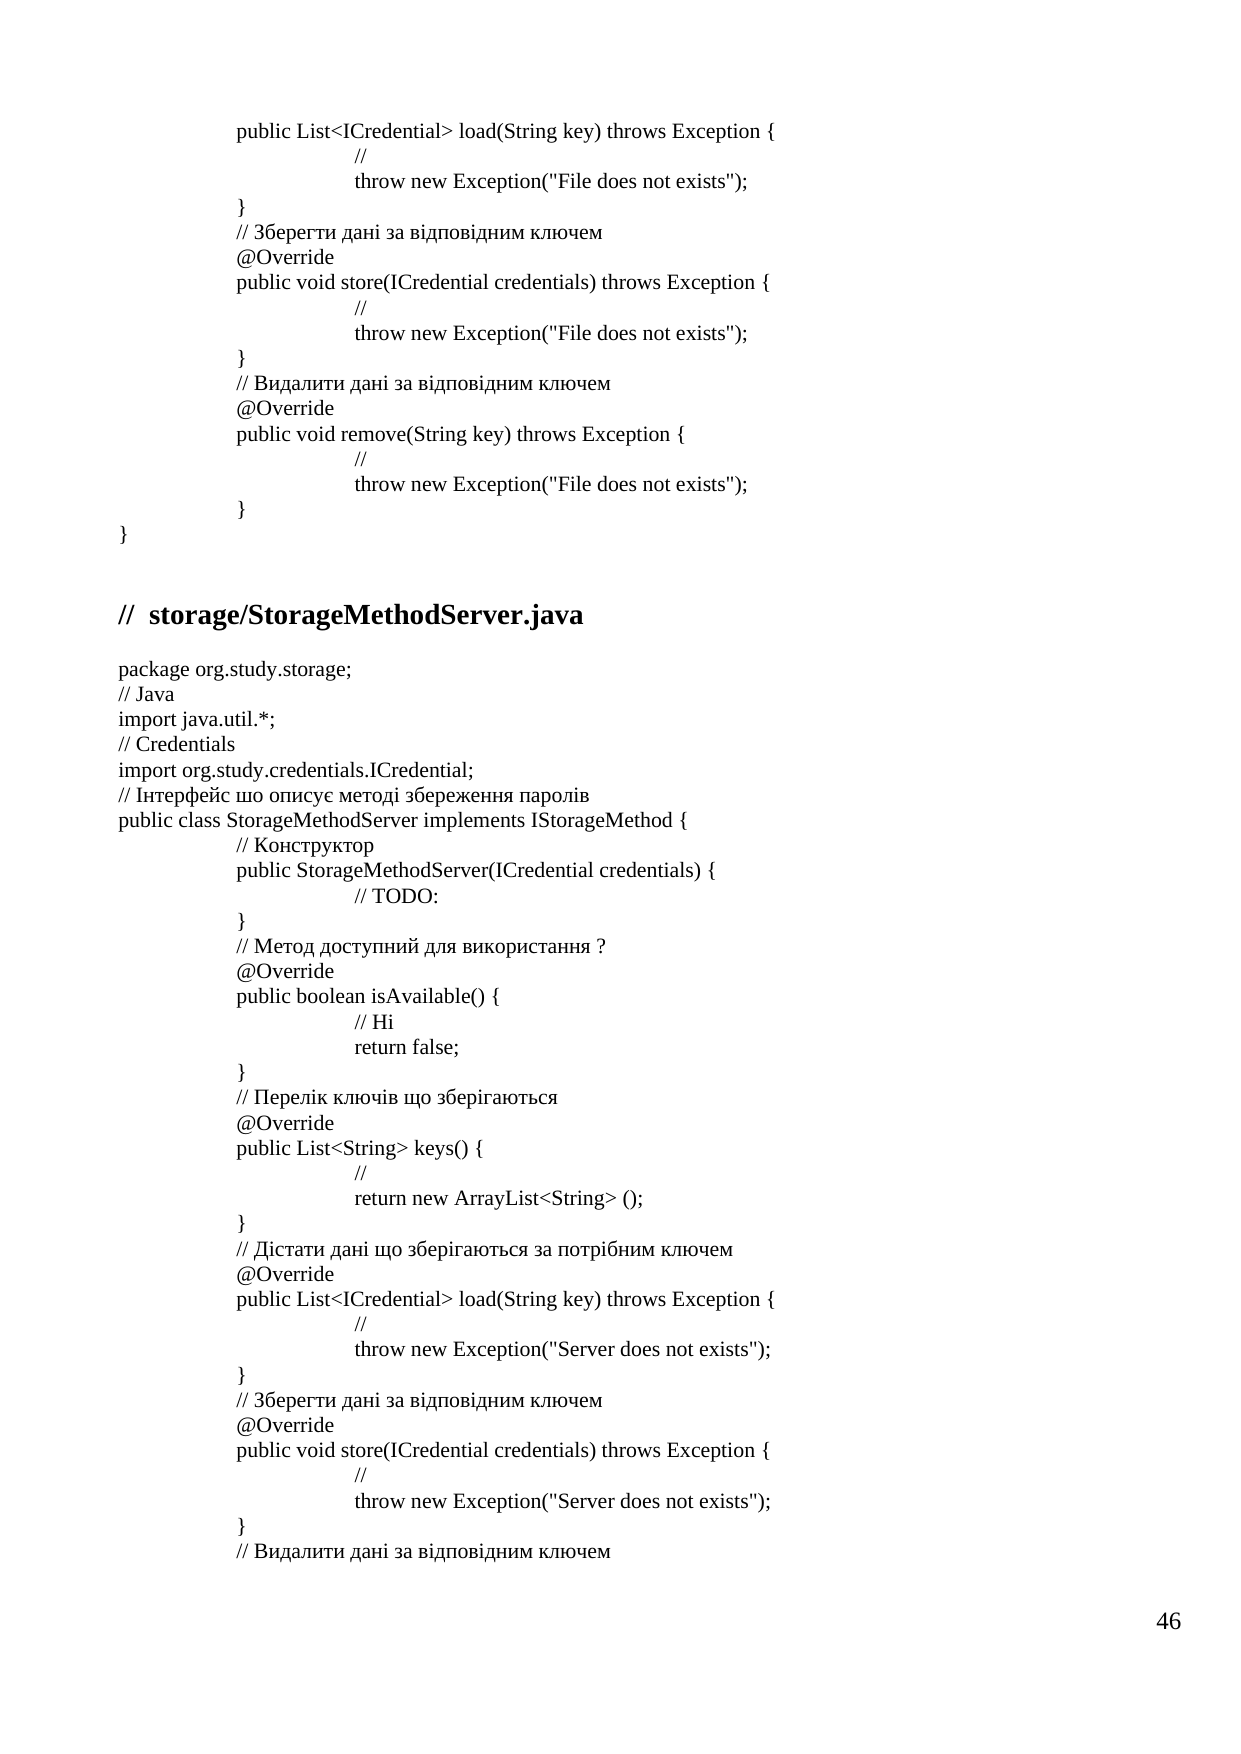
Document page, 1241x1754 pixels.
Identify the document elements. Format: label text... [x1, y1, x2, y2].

text @Override [118, 395, 1181, 421]
text } [118, 1210, 1181, 1236]
text // Java [118, 681, 1181, 706]
text // Зберегти дані за відповідним ключем [118, 219, 1181, 244]
text public List<ICredential> load(String key) throws Exception { [118, 118, 1181, 143]
text } [118, 908, 1181, 933]
text // Конструктор [118, 832, 1181, 857]
text public boolean isAvailable() { [118, 983, 1181, 1009]
text package org.study.storage; [118, 656, 1181, 681]
text // [118, 1462, 1181, 1488]
text @Override [118, 958, 1181, 983]
text } [118, 496, 1181, 521]
text @Override [118, 1109, 1181, 1135]
text public void remove(String key) throws Exception { [118, 421, 1181, 446]
text public class StorageMethodServer implements IStorageMethod { [118, 807, 1181, 832]
text throw new Exception("File does not exists"); [118, 320, 1181, 345]
text // Видалити дані за відповідним ключем [118, 370, 1181, 395]
text public void store(ICredential credentials) throws Exception { [118, 269, 1181, 294]
text throw new Exception("File does not exists"); [118, 471, 1181, 496]
text } [118, 521, 1181, 547]
text // [118, 143, 1181, 168]
text } [118, 1362, 1181, 1387]
text import org.study.credentials.ICredential; [118, 757, 1181, 782]
text throw new Exception("File does not exists"); [118, 168, 1181, 194]
text // [118, 446, 1181, 471]
text // Метод доступний для використання ? [118, 933, 1181, 958]
text throw new Exception("Server does not exists"); [118, 1488, 1181, 1513]
text return false; [118, 1034, 1181, 1059]
text // Дістати дані що зберігаються за потрібним ключем [118, 1236, 1181, 1261]
text @Override [118, 1261, 1181, 1286]
text } [118, 1513, 1181, 1538]
text public List<String> keys() { [118, 1135, 1181, 1160]
text // Видалити дані за відповідним ключем [118, 1538, 1181, 1563]
text } [118, 194, 1181, 219]
text @Override [118, 1412, 1181, 1437]
text @Override [118, 244, 1181, 269]
text // Credentials [118, 731, 1181, 757]
text // [118, 294, 1181, 320]
text public void store(ICredential credentials) throws Exception { [118, 1437, 1181, 1462]
text // [118, 1311, 1181, 1336]
text return new ArrayList<String> (); [118, 1185, 1181, 1210]
text public List<ICredential> load(String key) throws Exception { [118, 1286, 1181, 1311]
text // Зберегти дані за відповідним ключем [118, 1387, 1181, 1412]
text } [118, 1059, 1181, 1084]
text throw new Exception("Server does not exists"); [118, 1336, 1181, 1362]
text // storage/StorageMethodServer.java [118, 597, 1181, 631]
text public StorageMethodServer(ICredential credentials) { [118, 857, 1181, 883]
text import java.util.*; [118, 706, 1181, 731]
text // Перелік ключів що зберігаються [118, 1084, 1181, 1109]
text // TODO: [118, 883, 1181, 908]
text // Ні [118, 1009, 1181, 1034]
text // Інтерфейс шо описує методі збереження паролів [118, 782, 1181, 807]
text } [118, 345, 1181, 370]
text // [118, 1160, 1181, 1185]
